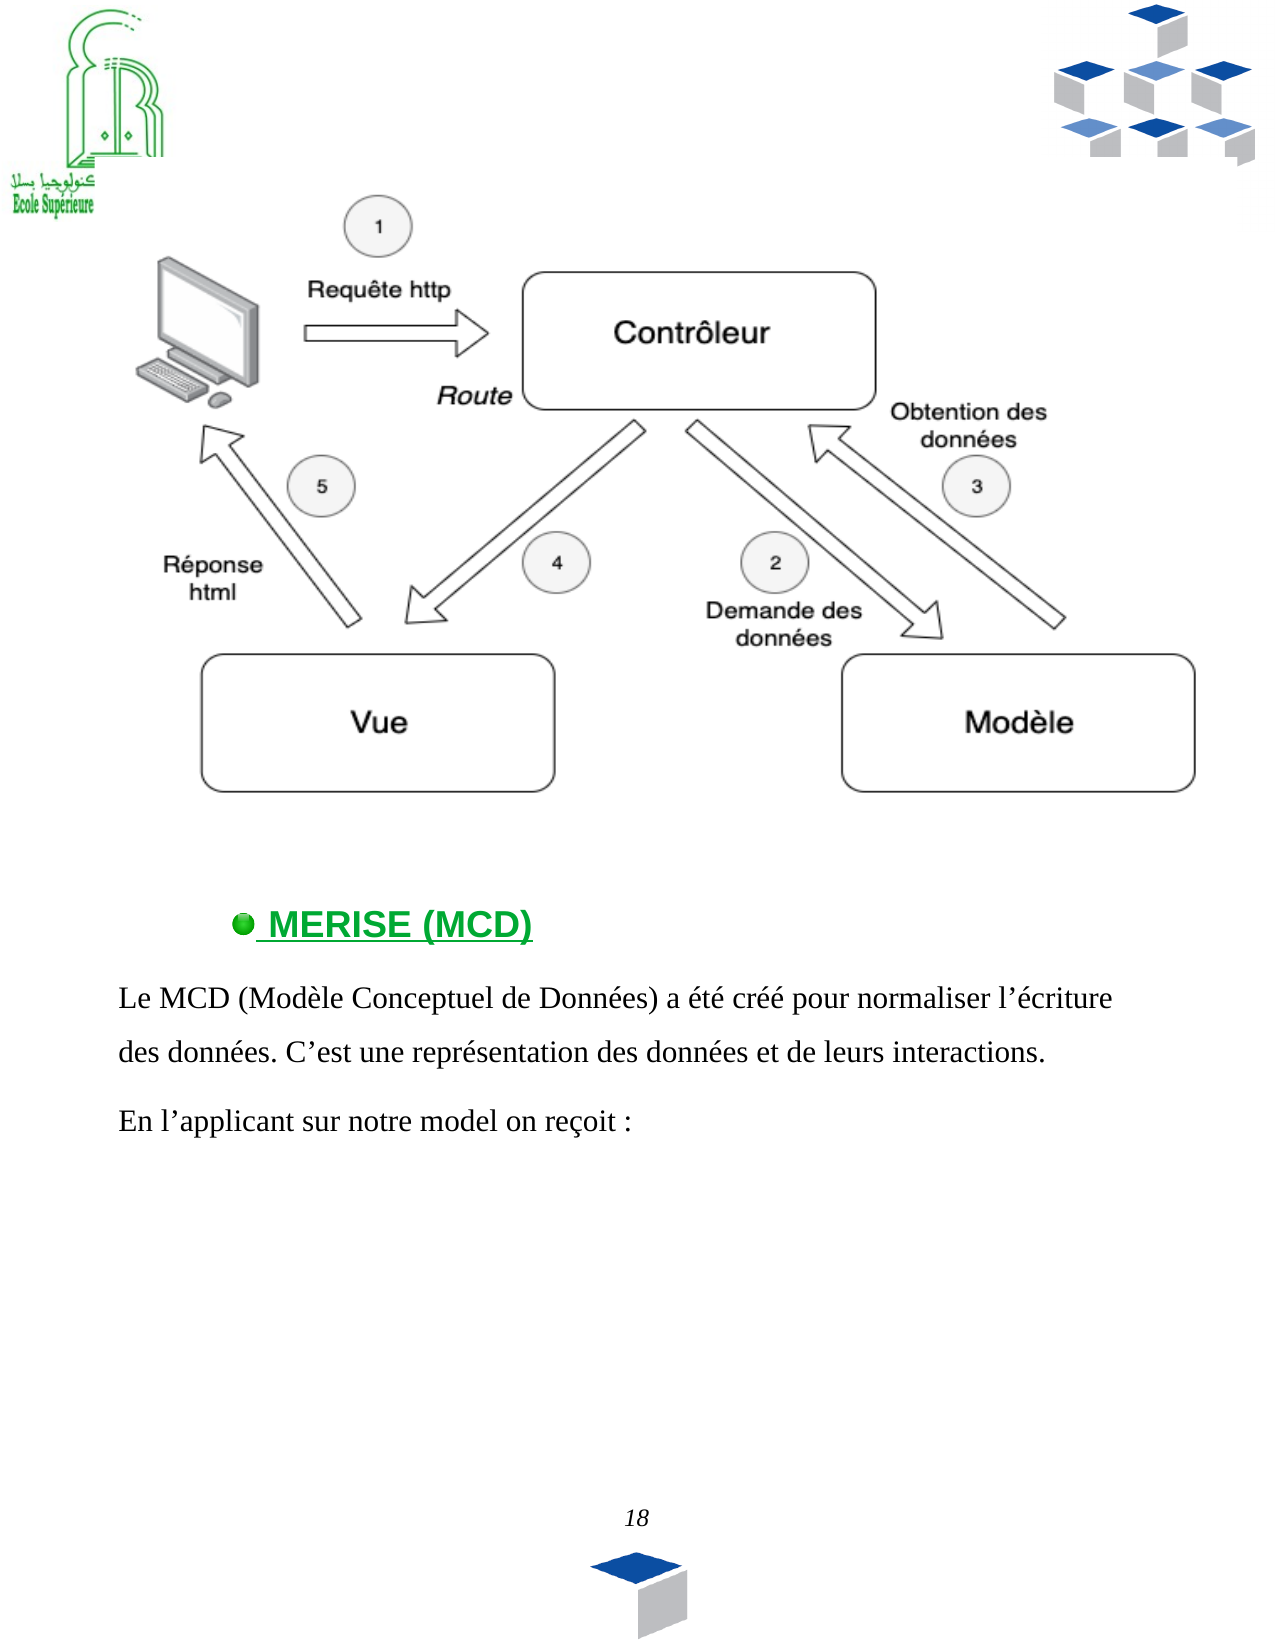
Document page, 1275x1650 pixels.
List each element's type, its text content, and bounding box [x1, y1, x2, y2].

text En l’applicant sur notre model on reçoit : [118, 1102, 1157, 1138]
picture [1, 0, 1275, 831]
subtitle MERISE (MCD) [231, 902, 1157, 946]
picture [577, 1546, 714, 1643]
text Le MCD (Modèle Conceptuel de Données) a été créé pour normaliser l’écriture des données. C’est une représentation des données et de leurs interactions. [118, 979, 1157, 1069]
